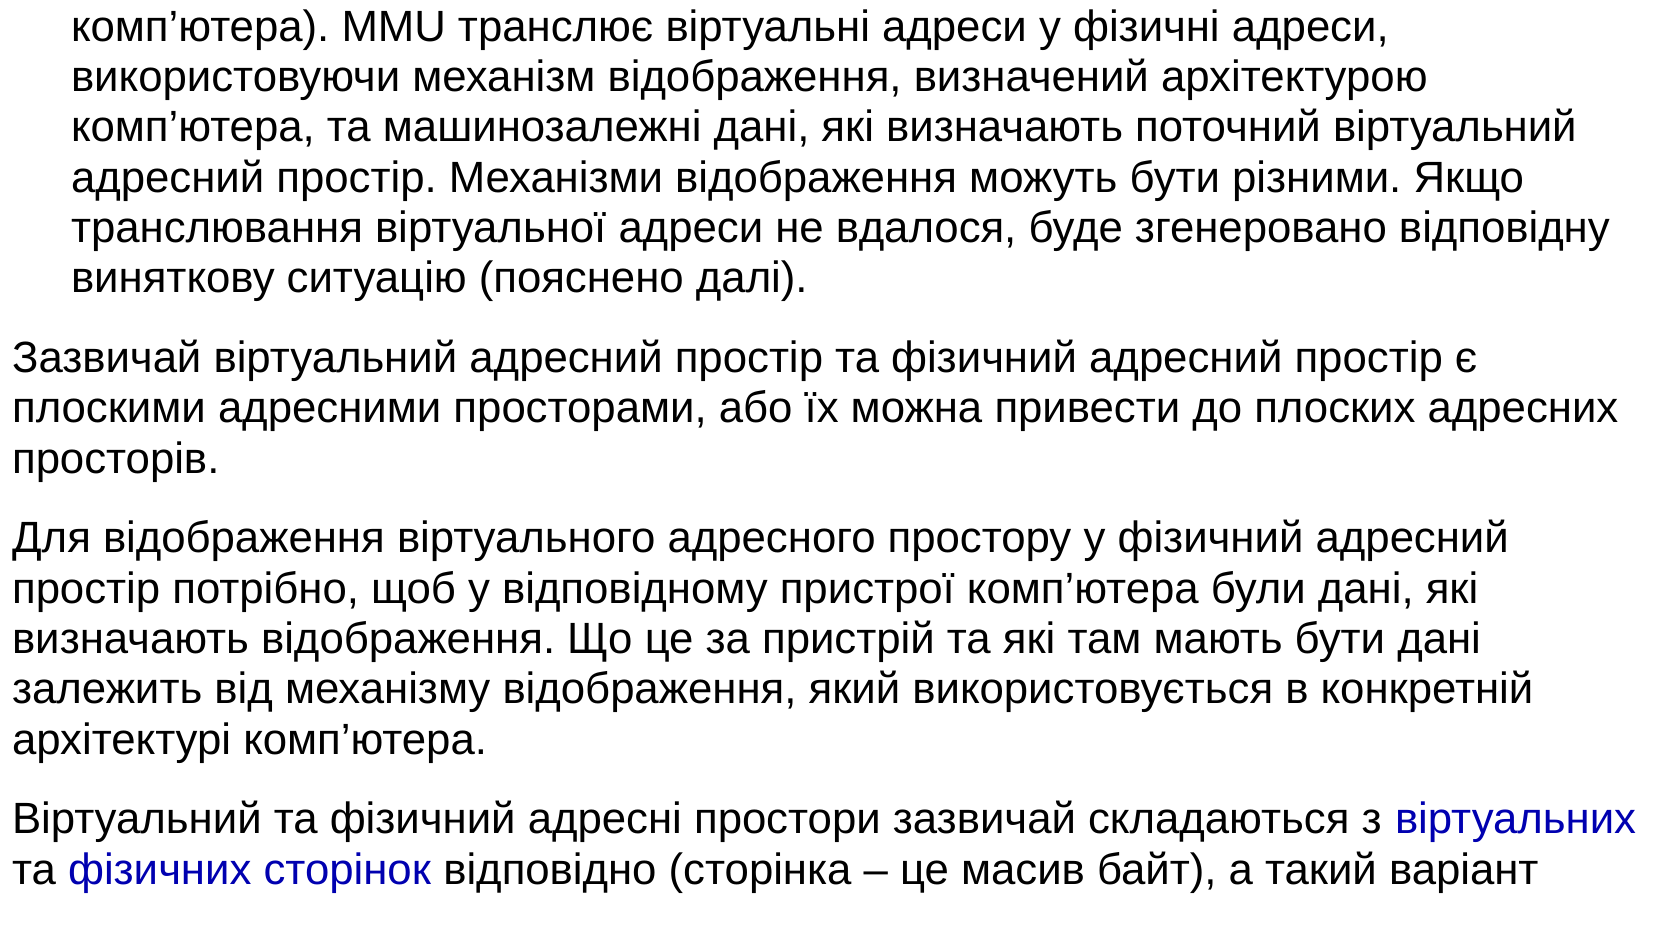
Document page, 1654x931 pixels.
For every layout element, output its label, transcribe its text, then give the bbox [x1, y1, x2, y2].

text Для відображення віртуального адресного простору у фізичний адресний простір потрібно, щоб у відповідному пристрої комп’ютера були дані, які визначають відображення. Що це за пристрій та які там мають бути дані залежить від механізму відображення, який використовується в конкретній архітектурі комп’ютера. [12, 512, 1642, 763]
text Віртуальний та фізичний адресні простори зазвичай складаються з віртуальних та фізичних сторінок відповідно (сторінка – це масив байт), а такий варіант [12, 793, 1642, 893]
list комп’ютера). MMU транслює віртуальні адреси у фізичні адреси, використовуючи механізм відображення, визначений архітектурою комп’ютера, та машинозалежні дані, які визначають поточний віртуальний адресний простір. Механізми відображення можуть бути різними. Якщо транслювання віртуальної адреси не вдалося, буде згенеровано відповідну виняткову ситуацію (пояснено далі). [12, 0, 1642, 302]
text Зазвичай віртуальний адресний простір та фізичний адресний простір є плоскими адресними просторами, або їх можна привести до плоских адресних просторів. [12, 331, 1642, 482]
